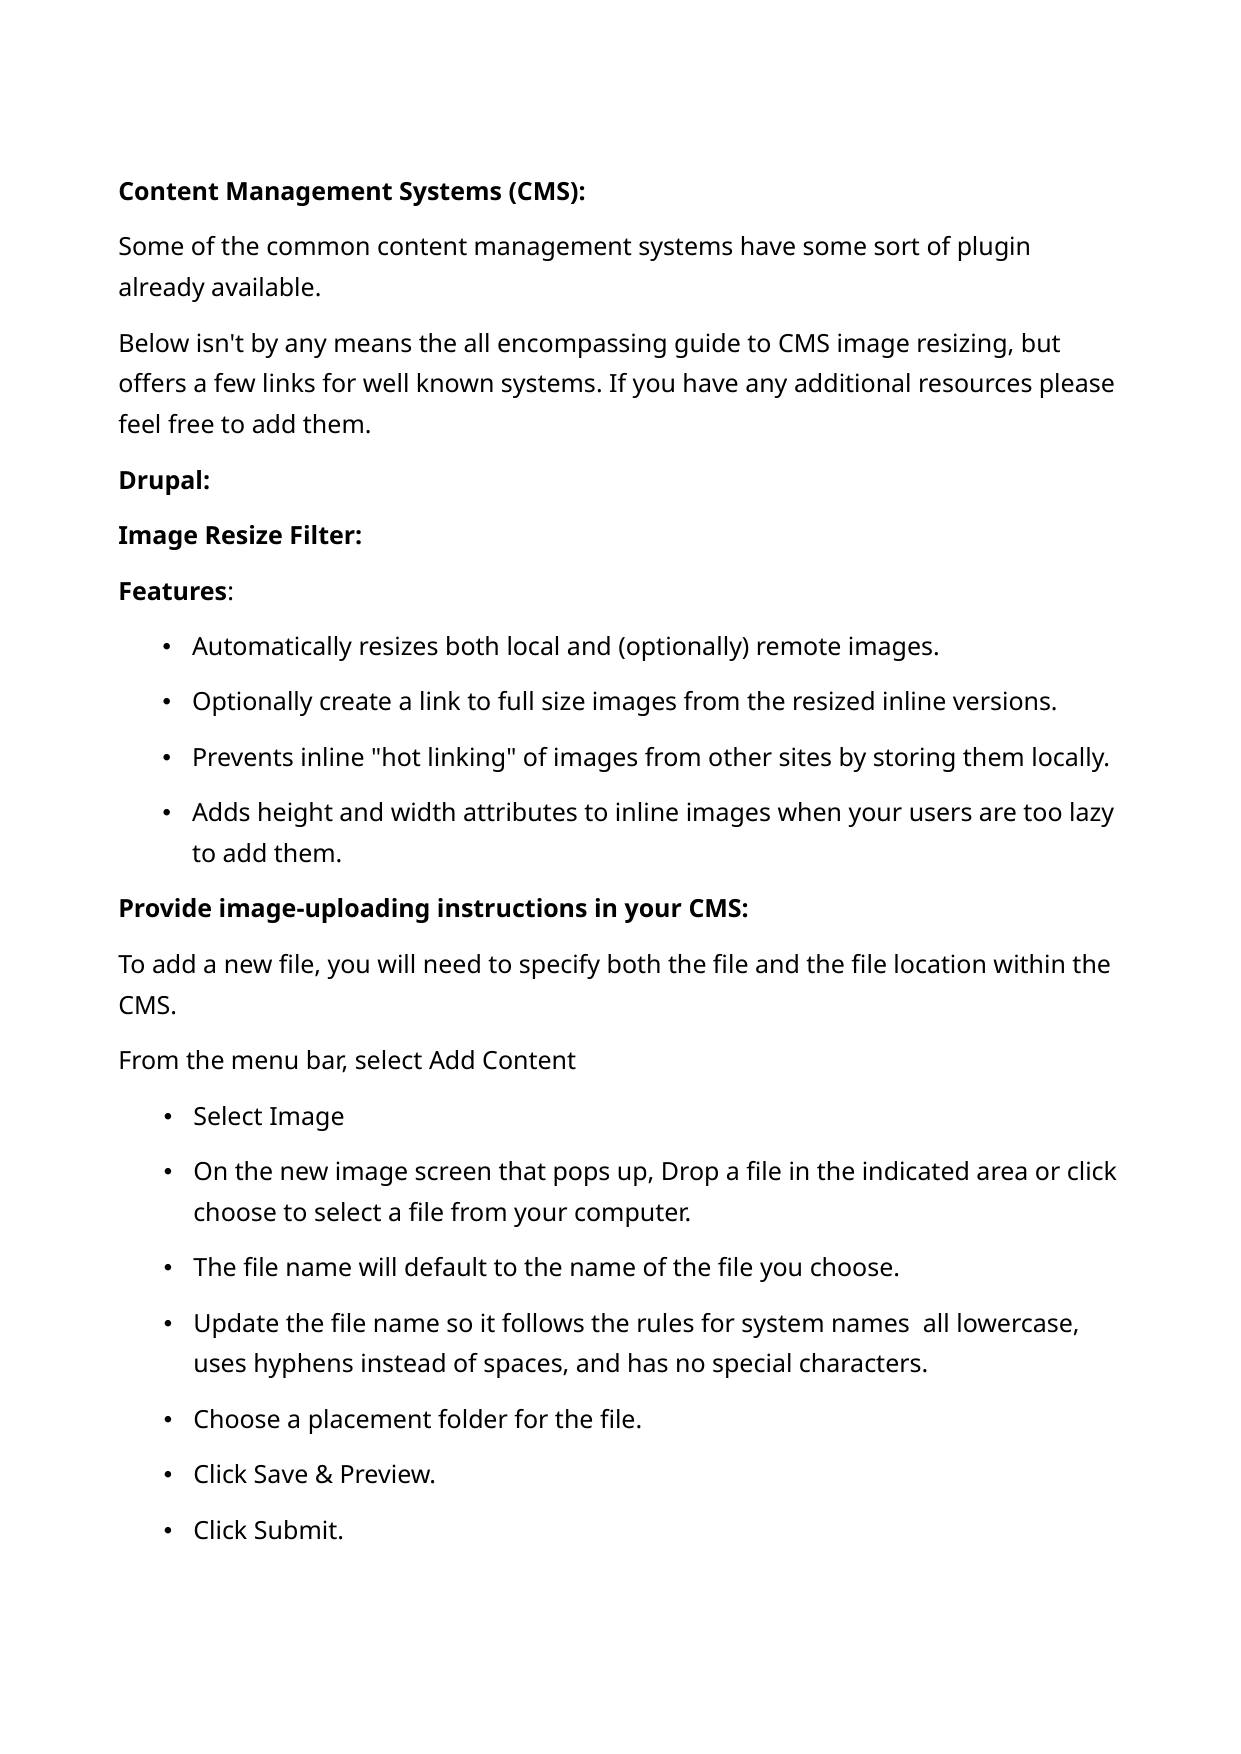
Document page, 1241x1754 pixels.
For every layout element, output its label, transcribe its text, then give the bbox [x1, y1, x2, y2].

list The file name will default to the name of the file you choose. [164, 1250, 1122, 1284]
list Select Image [164, 1098, 1122, 1132]
list Prevents inline "hot linking" of images from other sites by storing them locally. [162, 739, 1122, 773]
list Optionally create a link to full size images from the resized inline versions. [162, 684, 1122, 718]
text Features: [118, 573, 1122, 607]
text Content Management Systems (CMS): [118, 173, 1122, 208]
list Choose a placement folder for the file. [164, 1401, 1122, 1436]
text Some of the common content management systems have some sort of plugin already available. [118, 229, 1122, 304]
list Click Save & Preview. [164, 1457, 1122, 1491]
text To add a new file, you will need to specify both the file and the file location within the CMS. [118, 946, 1122, 1021]
list Update the file name so it follows the rules for system names all lowercase, uses hyphens instead of spaces, and has no special characters. [164, 1305, 1122, 1380]
list Automatically resizes both local and (optionally) remote images. [162, 628, 1122, 663]
text Provide image-uploading instructions in your CMS: [118, 891, 1122, 925]
text Below isn't by any means the all encompassing guide to CMS image resizing, but offers a few links for well known systems. If you have any additional resources please feel free to add them. [118, 325, 1122, 441]
text Drupal: [118, 462, 1122, 496]
list Click Submit. [164, 1512, 1122, 1546]
list Adds height and width attributes to inline images when your users are too lazy to add them. [162, 795, 1122, 870]
list On the new image screen that pops up, Drop a file in the indicated area or click choose to select a file from your computer. [164, 1153, 1122, 1228]
text Image Resize Filter: [118, 518, 1122, 552]
text From the menu bar, select Add Content [118, 1043, 1122, 1077]
